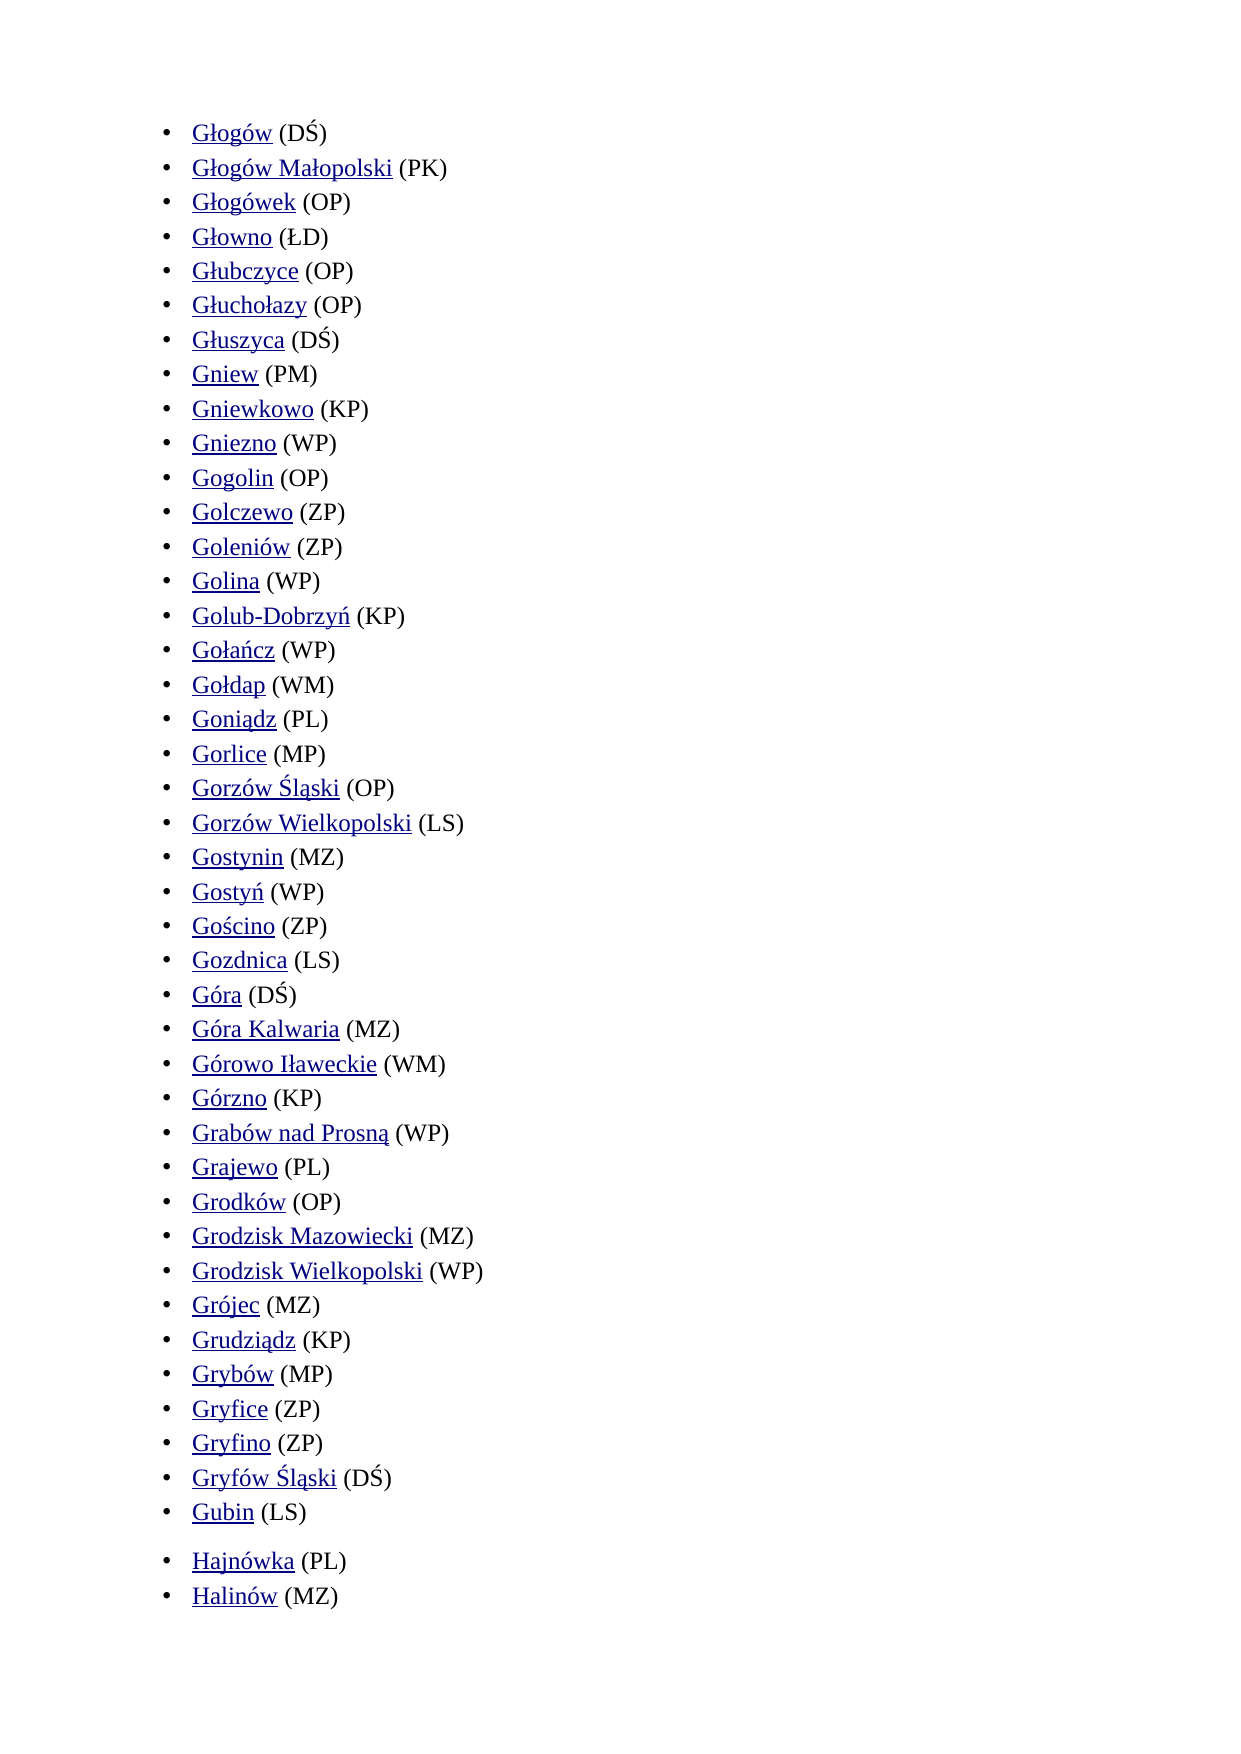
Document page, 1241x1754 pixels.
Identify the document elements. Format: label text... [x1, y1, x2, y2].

list Halinów (MZ) [162, 1581, 1122, 1609]
list Golczewo (ZP) [162, 497, 1122, 526]
list Goleniów (ZP) [162, 532, 1122, 561]
list Grodków (OP) [162, 1187, 1122, 1216]
list Gościno (ZP) [162, 911, 1122, 940]
list Gryfino (ZP) [162, 1428, 1122, 1457]
list Gubin (LS) [162, 1497, 1122, 1526]
list Grodzisk Mazowiecki (MZ) [162, 1221, 1122, 1250]
list Gostynin (MZ) [162, 842, 1122, 871]
list Góra Kalwaria (MZ) [162, 1014, 1122, 1043]
list Górzno (KP) [162, 1083, 1122, 1112]
list Gryfów Śląski (DŚ) [162, 1463, 1122, 1492]
list Grybów (MP) [162, 1359, 1122, 1388]
list Głogówek (OP) [162, 187, 1122, 216]
list Golub-Dobrzyń (KP) [162, 601, 1122, 629]
list Gorzów Śląski (OP) [162, 773, 1122, 802]
list Góra (DŚ) [162, 980, 1122, 1009]
list Głubczyce (OP) [162, 256, 1122, 285]
list Grójec (MZ) [162, 1290, 1122, 1319]
list Głuchołazy (OP) [162, 291, 1122, 319]
list Gołdap (WM) [162, 670, 1122, 698]
list Hajnówka (PL) [162, 1546, 1122, 1575]
list Goniądz (PL) [162, 704, 1122, 733]
list Golina (WP) [162, 566, 1122, 595]
list Grudziądz (KP) [162, 1325, 1122, 1354]
list Górowo Iławeckie (WM) [162, 1049, 1122, 1078]
list Głowno (ŁD) [162, 222, 1122, 250]
list Gorlice (MP) [162, 739, 1122, 767]
list Głuszyca (DŚ) [162, 325, 1122, 354]
list Grajewo (PL) [162, 1152, 1122, 1181]
list Gniew (PM) [162, 359, 1122, 388]
list Gozdnica (LS) [162, 946, 1122, 974]
list Gniewkowo (KP) [162, 394, 1122, 423]
list Gołańcz (WP) [162, 635, 1122, 664]
list Grodzisk Wielkopolski (WP) [162, 1256, 1122, 1285]
list Głogów (DŚ) [162, 118, 1122, 147]
list Grabów nad Prosną (WP) [162, 1118, 1122, 1147]
list Gogolin (OP) [162, 463, 1122, 492]
list Gniezno (WP) [162, 428, 1122, 457]
list Gryfice (ZP) [162, 1394, 1122, 1423]
list Głogów Małopolski (PK) [162, 153, 1122, 181]
list Gostyń (WP) [162, 877, 1122, 905]
list Gorzów Wielkopolski (LS) [162, 808, 1122, 836]
